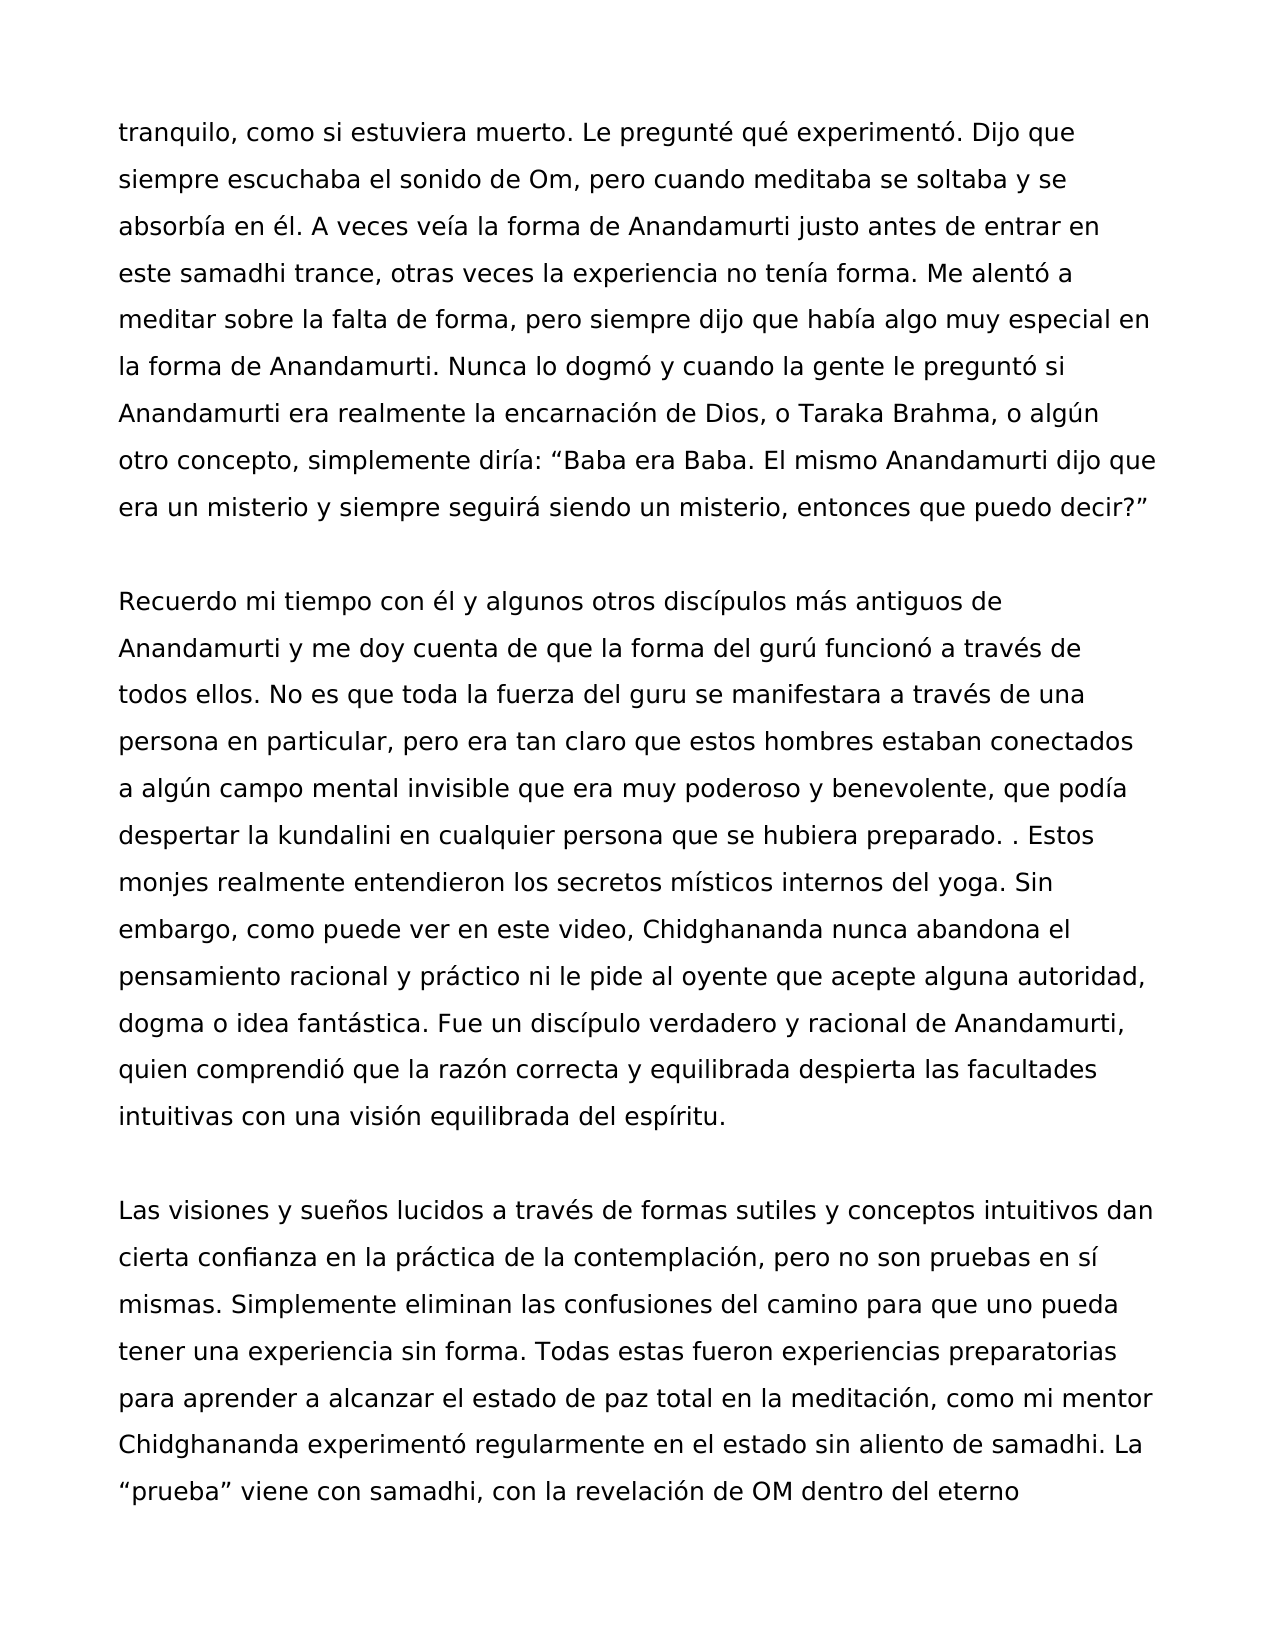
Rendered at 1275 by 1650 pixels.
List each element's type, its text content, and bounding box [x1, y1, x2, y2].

text tranquilo, como si estuviera muerto. Le pregunté qué experimentó. Dijo que siempre escuchaba el sonido de Om, pero cuando meditaba se soltaba y se absorbía en él. A veces veía la forma de Anandamurti justo antes de entrar en este samadhi trance, otras veces la experiencia no tenía forma. Me alentó a meditar sobre la falta de forma, pero siempre dijo que había algo muy especial en la forma de Anandamurti. Nunca lo dogmó y cuando la gente le preguntó si Anandamurti era realmente la encarnación de Dios, o Taraka Brahma, o algún otro concepto, simplemente diría: “Baba era Baba. El mismo Anandamurti dijo que era un misterio y siempre seguirá siendo un misterio, entonces que puedo decir?” Recuerdo mi tiempo con él y algunos otros discípulos más antiguos de Anandamurti y me doy cuenta de que la forma del gurú funcionó a través de todos ellos. No es que toda la fuerza del guru se manifestara a través de una persona en particular, pero era tan claro que estos hombres estaban conectados a algún campo mental invisible que era muy poderoso y benevolente, que podía despertar la kundalini en cualquier persona que se hubiera preparado. . Estos monjes realmente entendieron los secretos místicos internos del yoga. Sin embargo, como puede ver en este video, Chidghananda nunca abandona el pensamiento racional y práctico ni le pide al oyente que acepte alguna autoridad, dogma o idea fantástica. Fue un discípulo verdadero y racional de Anandamurti, quien comprendió que la razón correcta y equilibrada despierta las facultades intuitivas con una visión equilibrada del espíritu. Las visiones y sueños lucidos a través de formas sutiles y conceptos intuitivos dan cierta confianza en la práctica de la contemplación, pero no son pruebas en sí mismas. Simplemente eliminan las confusiones del camino para que uno pueda tener una experiencia sin forma. Todas estas fueron experiencias preparatorias para aprender a alcanzar el estado de paz total en la meditación, como mi mentor Chidghananda experimentó regularmente en el estado sin aliento de samadhi. La “prueba” viene con samadhi, con la revelación de OM dentro del eterno [118, 118, 1157, 1507]
